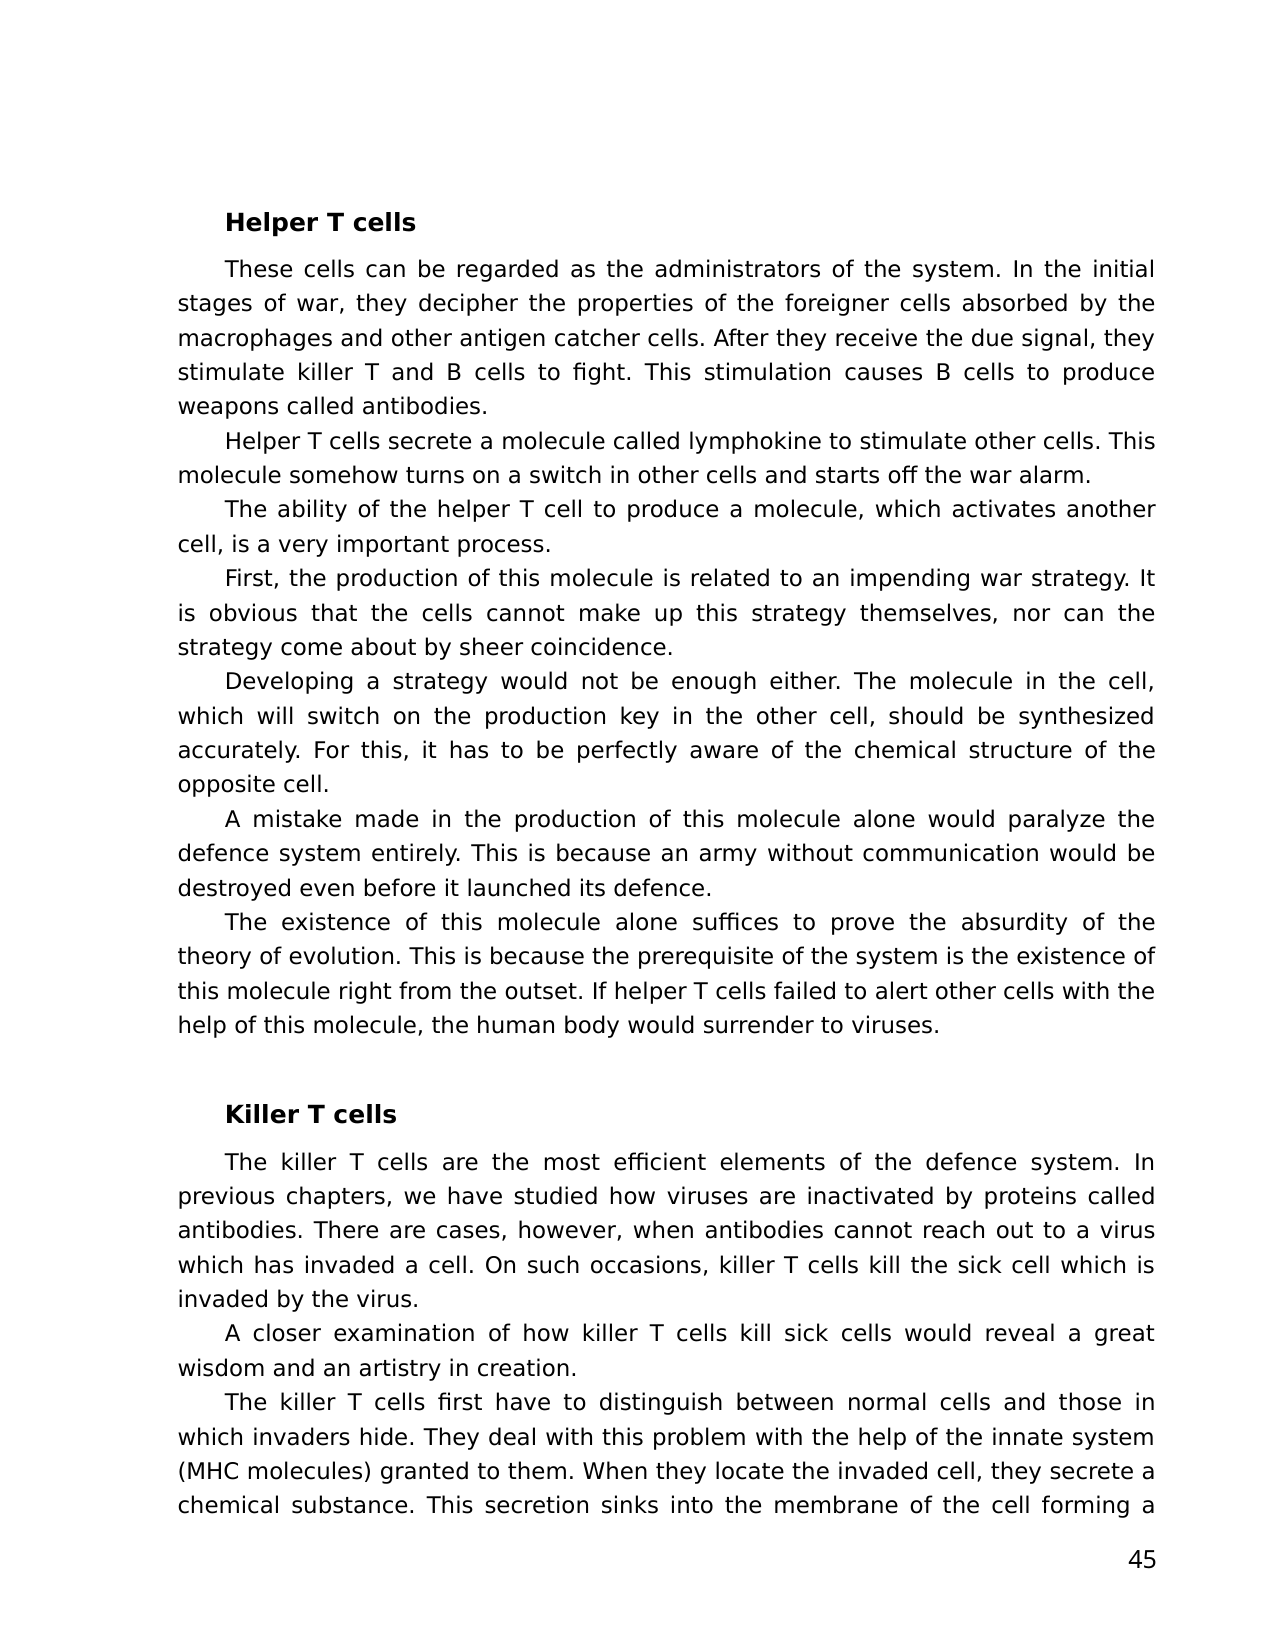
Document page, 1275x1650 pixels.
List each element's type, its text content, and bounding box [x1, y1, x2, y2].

text The existence of this molecule alone suffices to prove the absurdity of the theory of evolution. This is because the prerequisite of the system is the existence of this molecule right from the outset. If helper T cells failed to alert other cells with the help of this molecule, the human body would surrender to viruses. [177, 903, 1157, 1040]
text Developing a strategy would not be enough either. The molecule in the cell, which will switch on the production key in the other cell, should be synthesized accurately. For this, it has to be perfectly aware of the chemical structure of the opposite cell. [177, 662, 1157, 800]
text The ability of the helper T cell to produce a molecule, which activates another cell, is a very important process. [177, 490, 1157, 559]
text Killer T cells [177, 1100, 1157, 1130]
text A closer examination of how killer T cells kill sick cells would reveal a great wisdom and an artistry in creation. [177, 1314, 1157, 1383]
text These cells can be regarded as the administrators of the system. In the initial stages of war, they decipher the properties of the foreigner cells absorbed by the macrophages and other antigen catcher cells. After they receive the due signal, they stimulate killer T and B cells to fight. This stimulation causes B cells to produce weapons called antibodies. [177, 250, 1157, 422]
text Helper T cells secrete a molecule called lymphokine to stimulate other cells. This molecule somehow turns on a switch in other cells and starts off the war alarm. [177, 422, 1157, 490]
text Helper T cells [177, 207, 1157, 237]
text First, the production of this molecule is related to an impending war strategy. It is obvious that the cells cannot make up this strategy themselves, nor can the strategy come about by sheer coincidence. [177, 559, 1157, 662]
text A mistake made in the production of this molecule alone would paralyze the defence system entirely. This is because an army without communication would be destroyed even before it launched its defence. [177, 800, 1157, 903]
text The killer T cells are the most efficient elements of the defence system. In previous chapters, we have studied how viruses are inactivated by proteins called antibodies. There are cases, however, when antibodies cannot reach out to a virus which has invaded a cell. On such occasions, killer T cells kill the sick cell which is invaded by the virus. [177, 1142, 1157, 1314]
text The killer T cells first have to distinguish between normal cells and those in which invaders hide. They deal with this problem with the help of the innate system (MHC molecules) granted to them. When they locate the invaded cell, they secrete a chemical substance. This secretion sinks into the membrane of the cell forming a [177, 1383, 1157, 1521]
